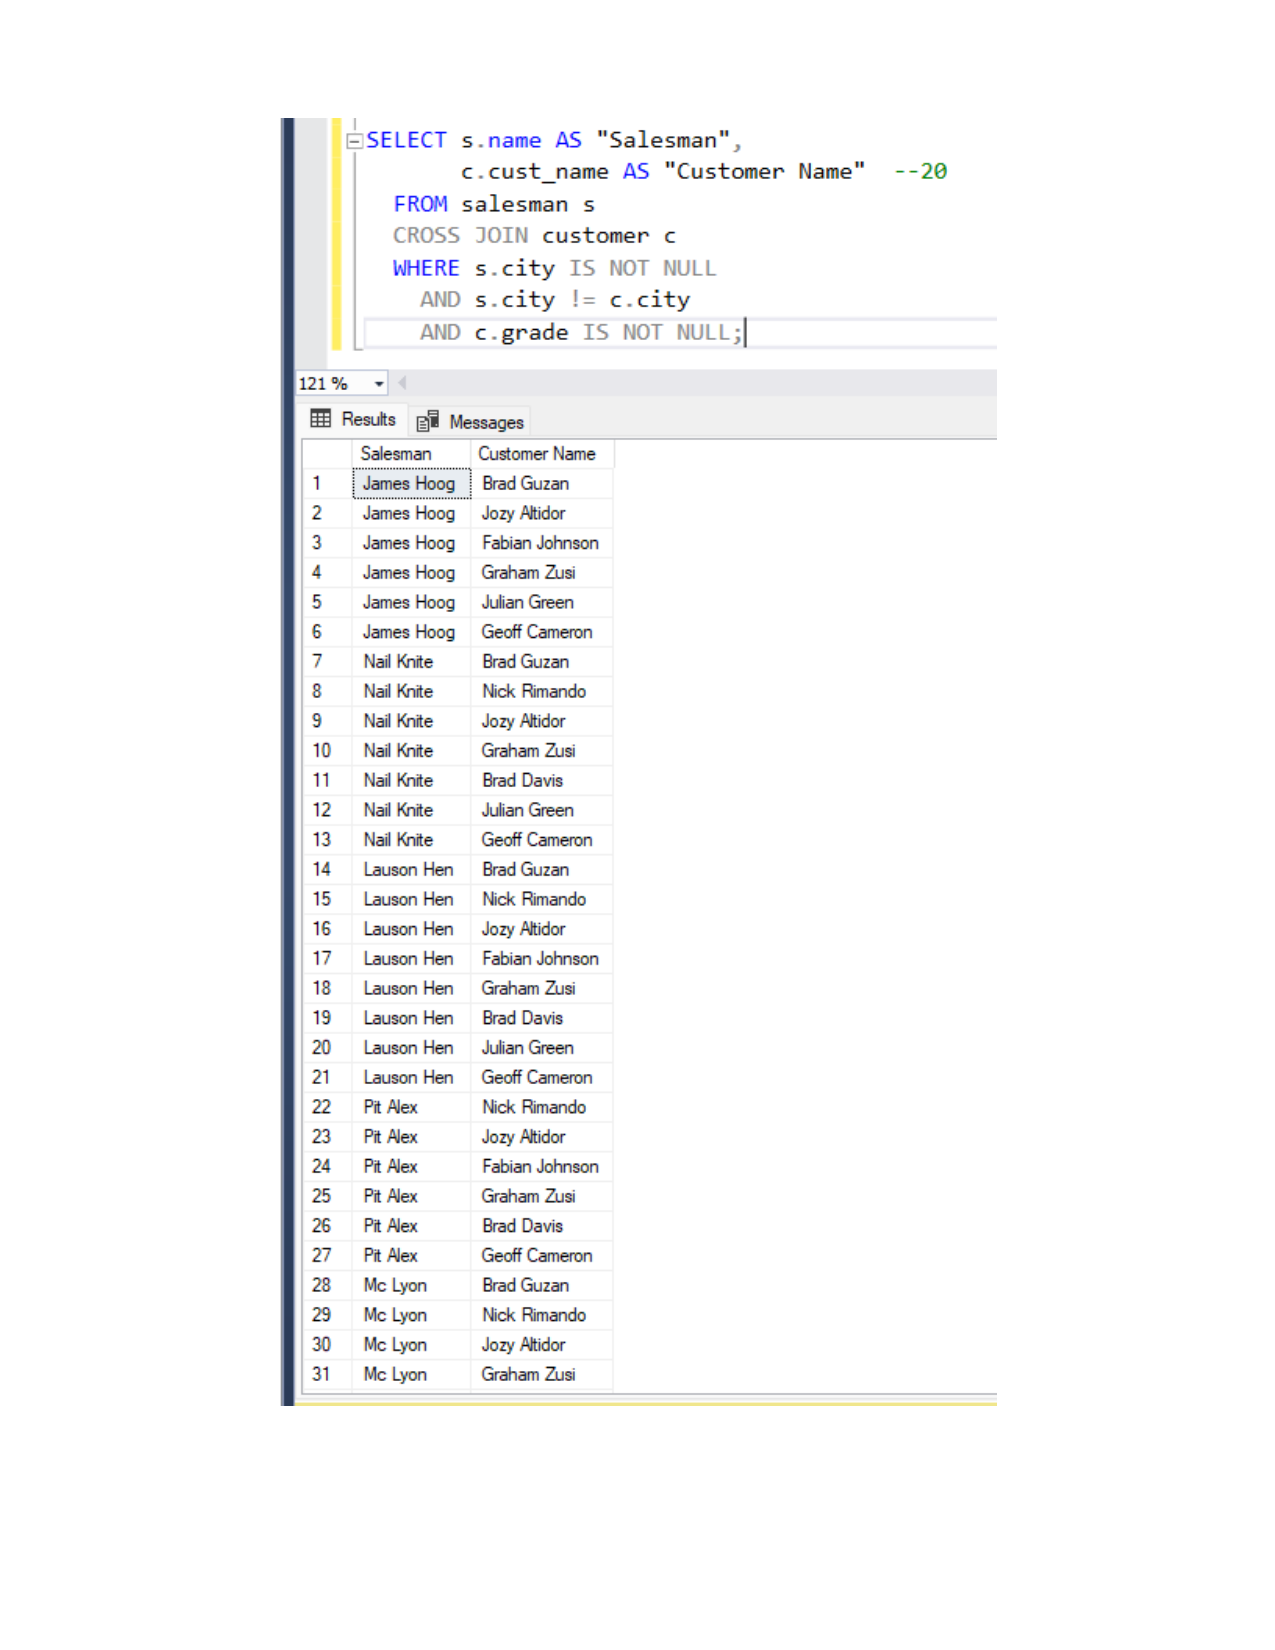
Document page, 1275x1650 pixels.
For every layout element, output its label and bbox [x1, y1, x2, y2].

picture [278, 118, 997, 1406]
